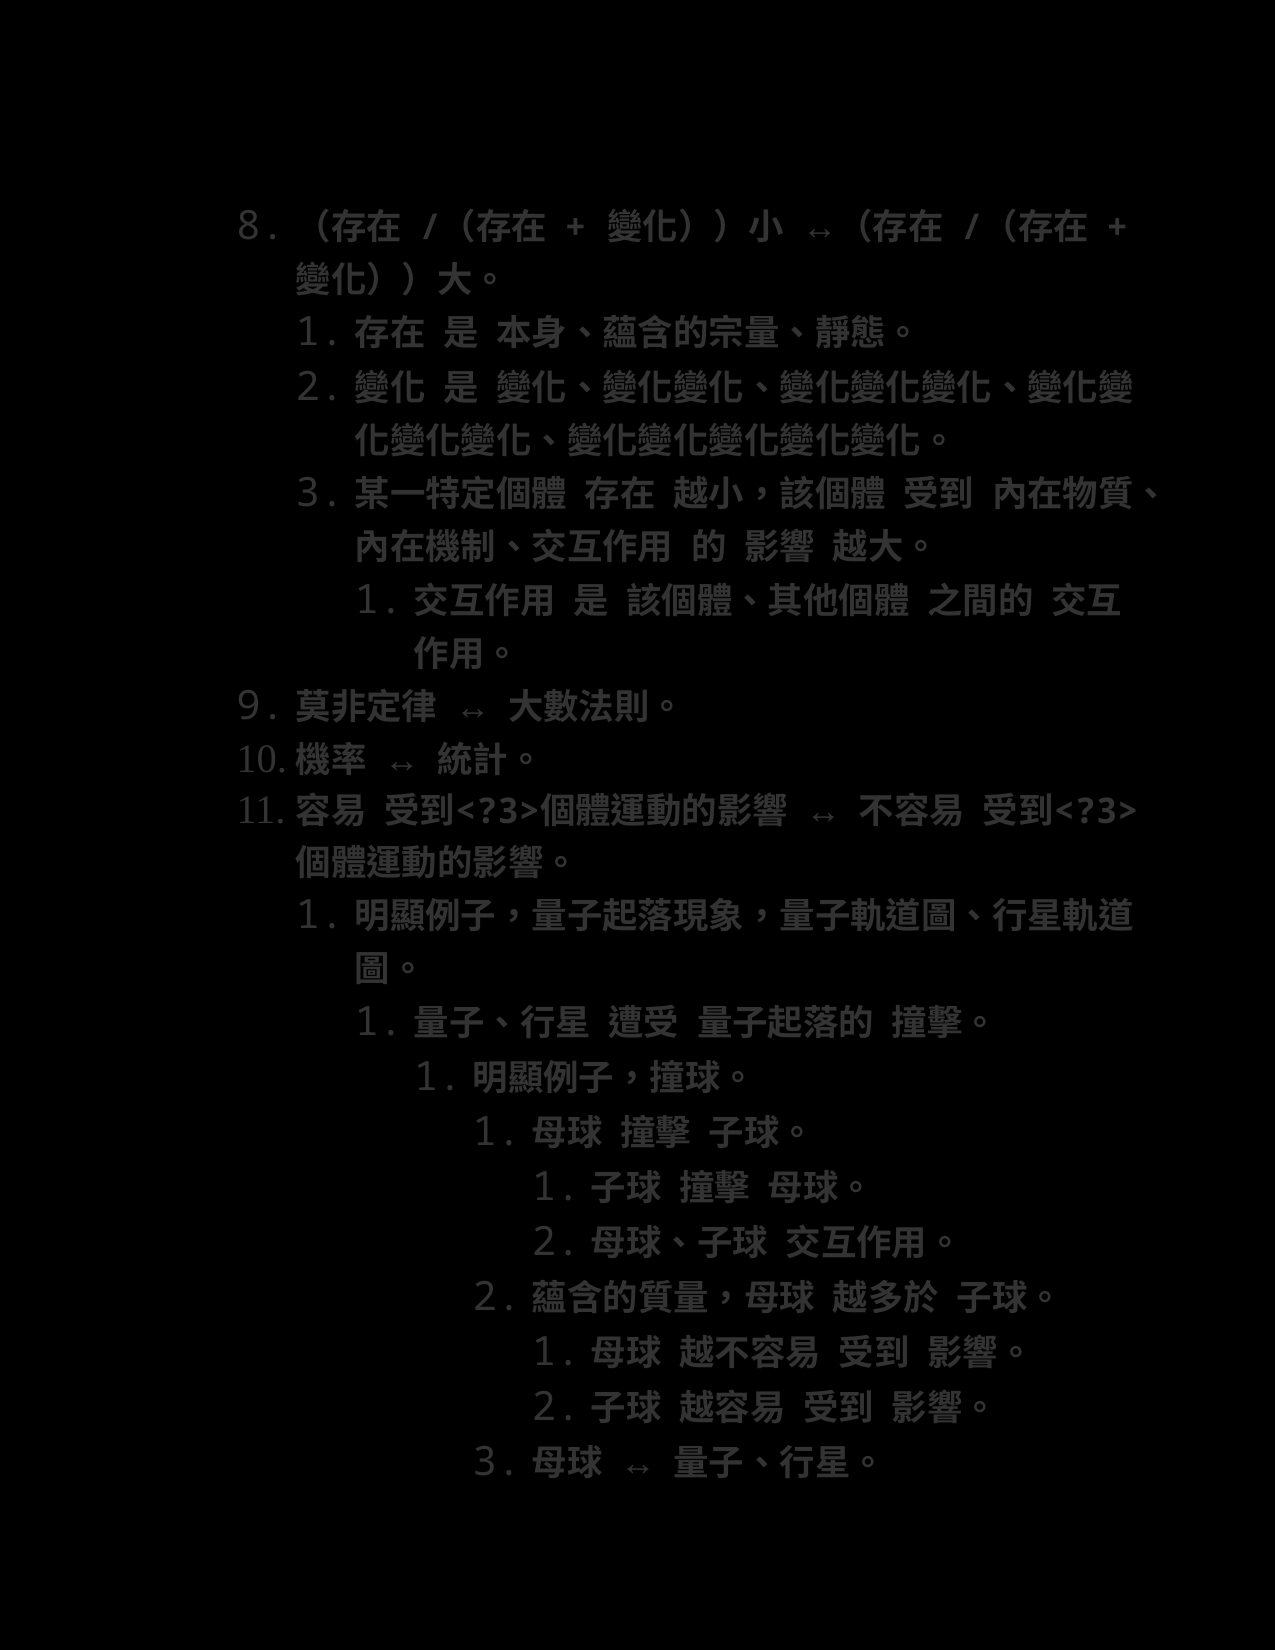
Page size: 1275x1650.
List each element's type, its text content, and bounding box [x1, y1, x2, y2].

list 變化 是 變化、變化變化、變化變化變化、變化變化變化變化、變化變化變化變化變化。 [295, 357, 1157, 464]
list 母球、子球 交互作用。 [532, 1212, 1157, 1267]
list 明顯例子，撞球。 [413, 1047, 1157, 1102]
list 明顯例子，量子起落現象，量子軌道圖、行星軌道圖。 [295, 885, 1157, 992]
list 母球 撞擊 子球。 [472, 1102, 1157, 1157]
list 子球 越容易 受到 影響。 [532, 1377, 1157, 1432]
list 量子、行星 遭受 量子起落的 撞擊。 [354, 992, 1157, 1047]
list （存在 /（存在 + 變化））小 ↔（存在 /（存在 + 變化））大。 [236, 196, 1157, 302]
list 子球 撞擊 母球。 [532, 1157, 1157, 1212]
list 存在 是 本身、蘊含的宗量、靜態。 [295, 302, 1157, 357]
list 某一特定個體 存在 越小，該個體 受到 內在物質、內在機制、交互作用 的 影響 越大。 [295, 464, 1157, 570]
list 容易 受到<?3>個體運動的影響 ↔ 不容易 受到<?3>個體運動的影響。 [236, 783, 1157, 885]
list 交互作用 是 該個體、其他個體 之間的 交互作用。 [354, 570, 1157, 676]
list 蘊含的質量，母球 越多於 子球。 [472, 1267, 1157, 1322]
list 母球 ↔ 量子、行星。 [472, 1432, 1157, 1488]
list 莫非定律 ↔ 大數法則。 [236, 676, 1157, 731]
list 母球 越不容易 受到 影響。 [532, 1322, 1157, 1377]
list 機率 ↔ 統計。 [236, 731, 1157, 783]
